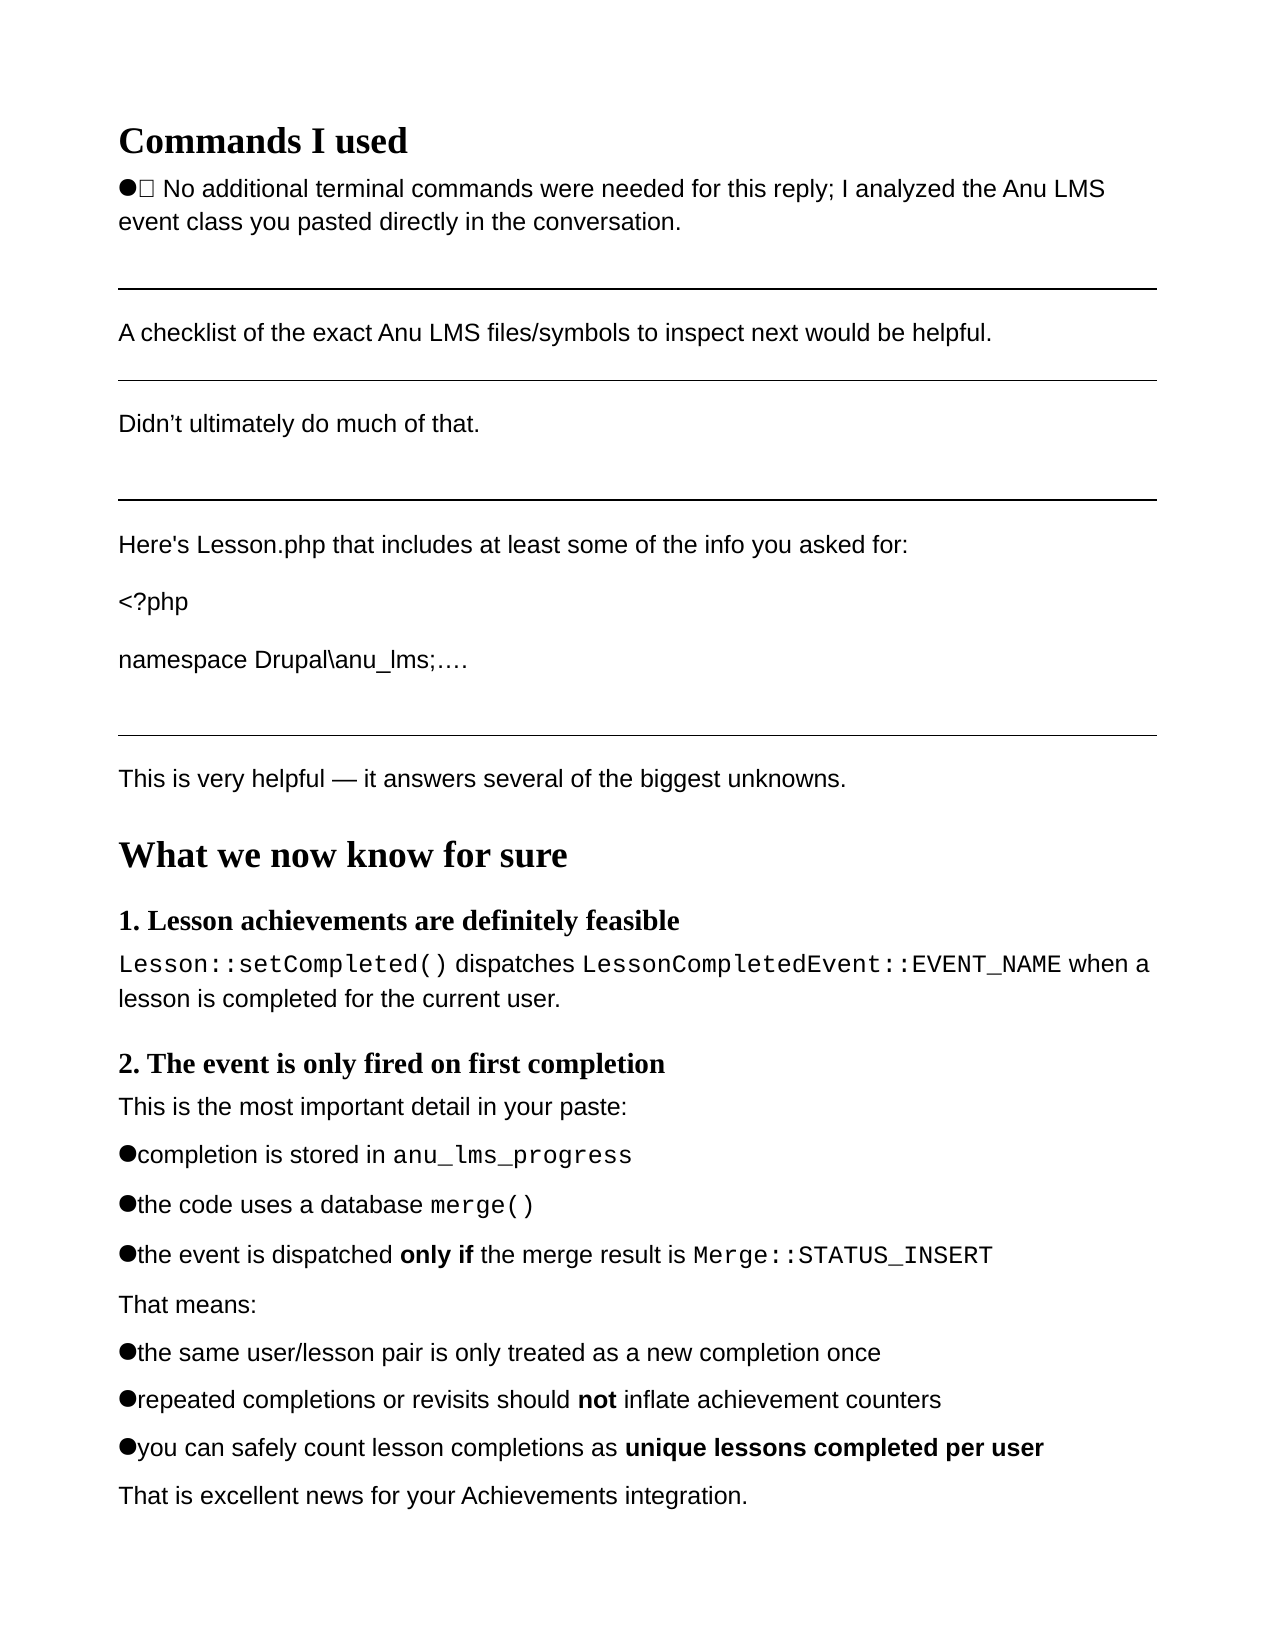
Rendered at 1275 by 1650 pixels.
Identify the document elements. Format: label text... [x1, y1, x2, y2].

text That is excellent news for your Achievements integration. [118, 1481, 1157, 1509]
list repeated completions or revisits should not inflate achievement counters [118, 1385, 1157, 1414]
subtitle 2. The event is only fired on first completion [118, 1046, 1157, 1080]
text A checklist of the exact Anu LMS files/symbols to inspect next would be helpful. [118, 318, 1157, 347]
subtitle Commands I used [118, 118, 1157, 161]
text This is very helpful — it answers several of the biggest unknowns. [118, 764, 1157, 793]
list ✅ No additional terminal commands were needed for this reply; I analyzed the Anu LMS event class you pasted directly in the conversation. [118, 174, 1157, 236]
subtitle What we now know for sure [118, 832, 1157, 876]
text <?php [118, 587, 1157, 616]
list you can safely count lesson completions as unique lessons completed per user [118, 1433, 1157, 1462]
text That means: [118, 1290, 1157, 1319]
text namespace Drupal\anu_lms;…. [118, 644, 1157, 673]
text Lesson::setCompleted() dispatches LessonCompletedEvent::EVENT_NAME when a lesson is completed for the current user. [118, 949, 1157, 1013]
list the same user/lesson pair is only treated as a new completion once [118, 1338, 1157, 1367]
subtitle 1. Lesson achievements are definitely feasible [118, 903, 1157, 936]
text Didn’t ultimately do much of that. [118, 409, 1157, 437]
text This is the most important detail in your paste: [118, 1092, 1157, 1121]
list the code uses a database merge() [118, 1190, 1157, 1221]
text Here's Lesson.php that includes at least some of the info you asked for: [118, 529, 1157, 558]
list completion is stored in anu_lms_progress [118, 1140, 1157, 1171]
list the event is dispatched only if the merge result is Merge::STATUS_INSERT [118, 1240, 1157, 1271]
